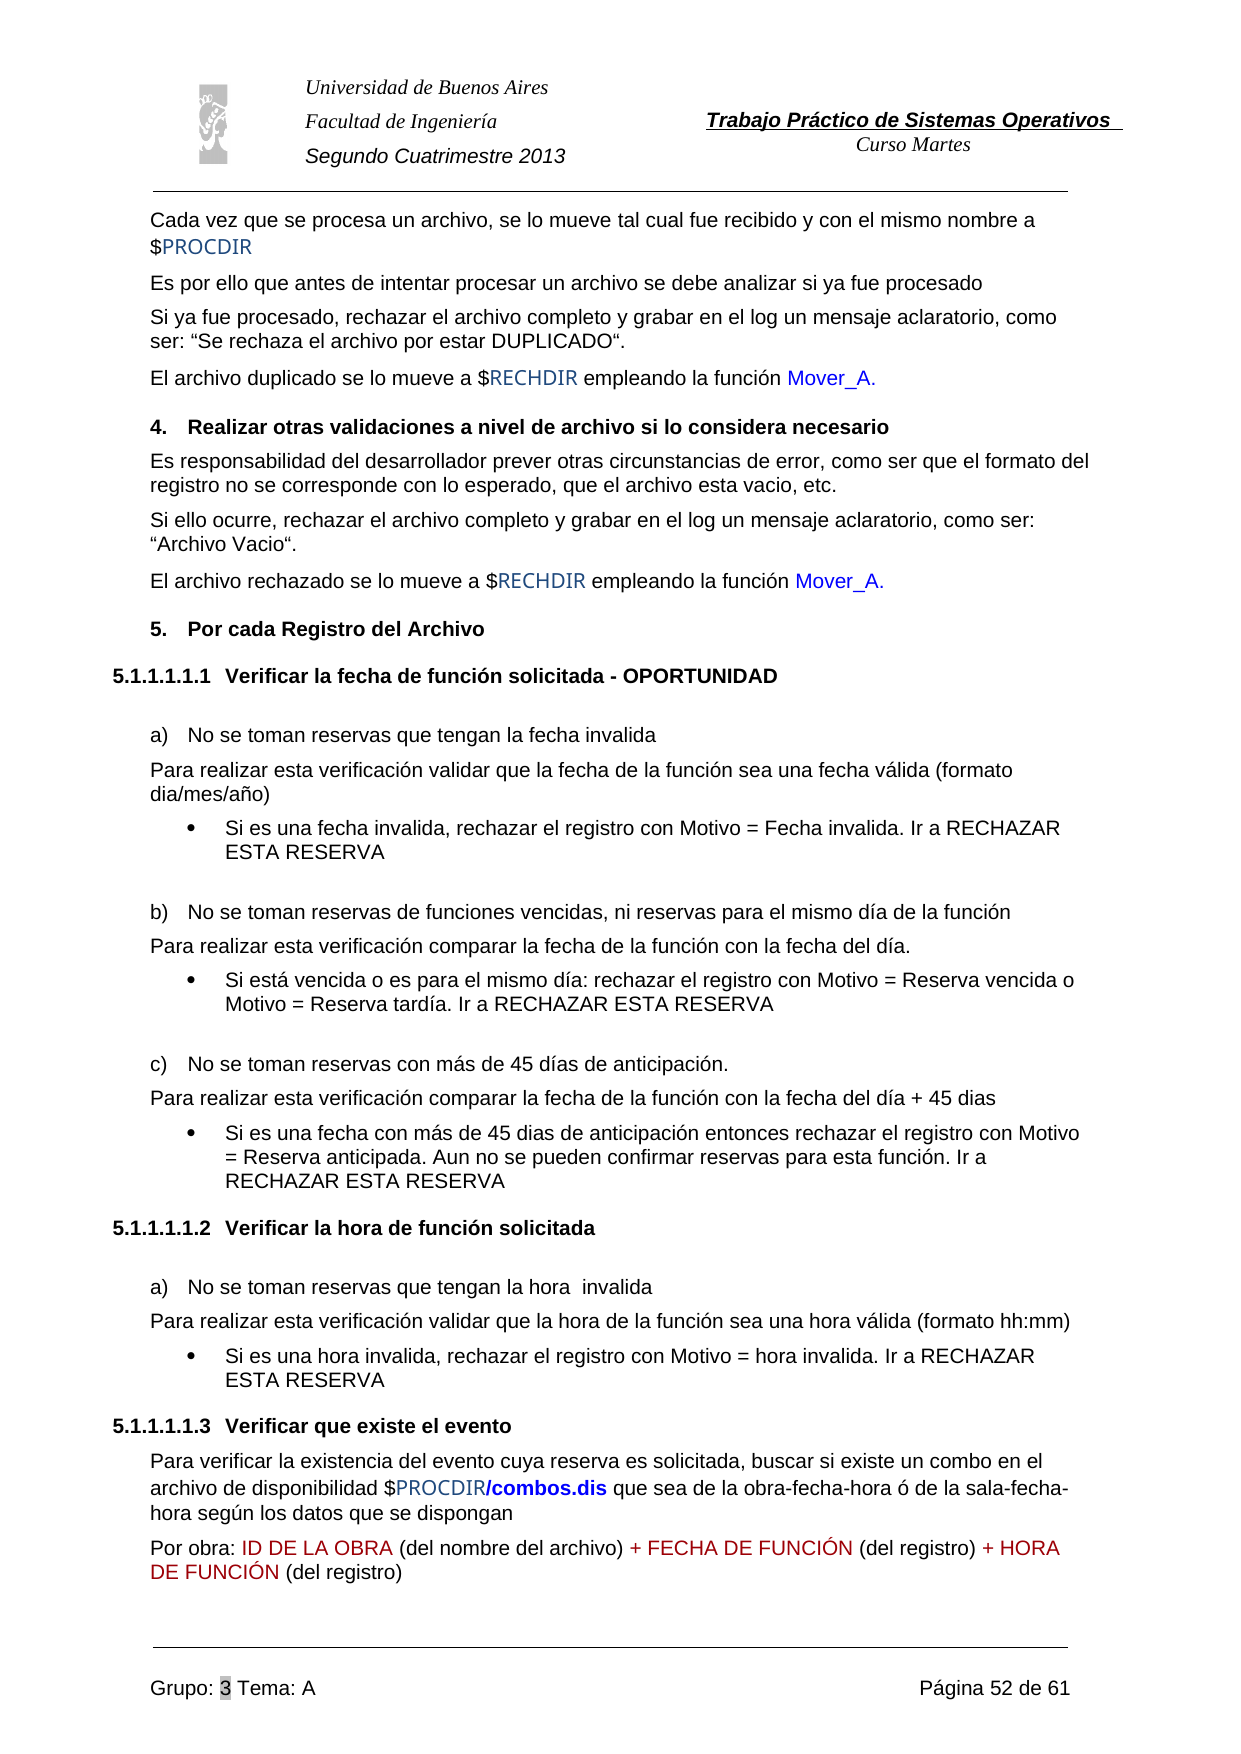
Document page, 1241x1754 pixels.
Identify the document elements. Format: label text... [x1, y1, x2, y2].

picture [198, 82, 231, 166]
list Verificar que existe el evento [112, 1414, 1090, 1438]
list Verificar la hora de función solicitada [112, 1215, 1090, 1239]
list Si es una fecha invalida, rechazar el registro con Motivo = Fecha invalida. Ir a RECHAZAR ESTA RESERVA [187, 816, 1090, 864]
list Si está vencida o es para el mismo día: rechazar el registro con Motivo = Reserva vencida o Motivo = Reserva tardía. Ir a RECHAZAR ESTA RESERVA [187, 968, 1090, 1016]
list No se toman reservas que tengan la fecha invalida [150, 723, 1090, 747]
list Por cada Registro del Archivo [150, 617, 1090, 641]
text El archivo duplicado se lo mueve a $RECHDIR empleando la función Mover_A. [150, 363, 1090, 392]
list Realizar otras validaciones a nivel de archivo si lo considera necesario [150, 415, 1090, 439]
text Para realizar esta verificación validar que la hora de la función sea una hora válida (formato hh:mm) [150, 1309, 1090, 1333]
text Para verificar la existencia del evento cuya reserva es solicitada, buscar si existe un combo en el archivo de disponibilidad $PROCDIR/combos.dis que sea de la obra-fecha-hora ó de la sala-fecha-hora según los datos que se dispongan [150, 1449, 1090, 1525]
text Cada vez que se procesa un archivo, se lo mueve tal cual fue recibido y con el mismo nombre a $PROCDIR [150, 208, 1090, 260]
text Si ello ocurre, rechazar el archivo completo y grabar en el log un mensaje aclaratorio, como ser: “Archivo Vacio“. [150, 507, 1090, 555]
text Por obra: ID DE LA OBRA (del nombre del archivo) + FECHA DE FUNCIÓN (del registro) + HORA DE FUNCIÓN (del registro) [150, 1536, 1090, 1583]
list No se toman reservas con más de 45 días de anticipación. [150, 1052, 1090, 1076]
list Si es una hora invalida, rechazar el registro con Motivo = hora invalida. Ir a RECHAZAR ESTA RESERVA [187, 1343, 1090, 1391]
list No se toman reservas de funciones vencidas, ni reservas para el mismo día de la función [150, 899, 1090, 923]
text Si ya fue procesado, rechazar el archivo completo y grabar en el log un mensaje aclaratorio, como ser: “Se rechaza el archivo por estar DUPLICADO“. [150, 305, 1090, 353]
text Es responsabilidad del desarrollador prever otras circunstancias de error, como ser que el formato del registro no se corresponde con lo esperado, que el archivo esta vacio, etc. [150, 449, 1090, 497]
text Es por ello que antes de intentar procesar un archivo se debe analizar si ya fue procesado [150, 271, 1090, 294]
text Para realizar esta verificación comparar la fecha de la función con la fecha del día + 45 dias [150, 1086, 1090, 1110]
list No se toman reservas que tengan la hora invalida [150, 1275, 1090, 1299]
list Si es una fecha con más de 45 dias de anticipación entonces rechazar el registro con Motivo = Reserva anticipada. Aun no se pueden confirmar reservas para esta función. Ir a RECHAZAR ESTA RESERVA [187, 1120, 1090, 1192]
text El archivo rechazado se lo mueve a $RECHDIR empleando la función Mover_A. [150, 566, 1090, 594]
text Para realizar esta verificación comparar la fecha de la función con la fecha del día. [150, 934, 1090, 958]
list Verificar la fecha de función solicitada - OPORTUNIDAD [112, 664, 1090, 688]
text Para realizar esta verificación validar que la fecha de la función sea una fecha válida (formato dia/mes/año) [150, 758, 1090, 806]
